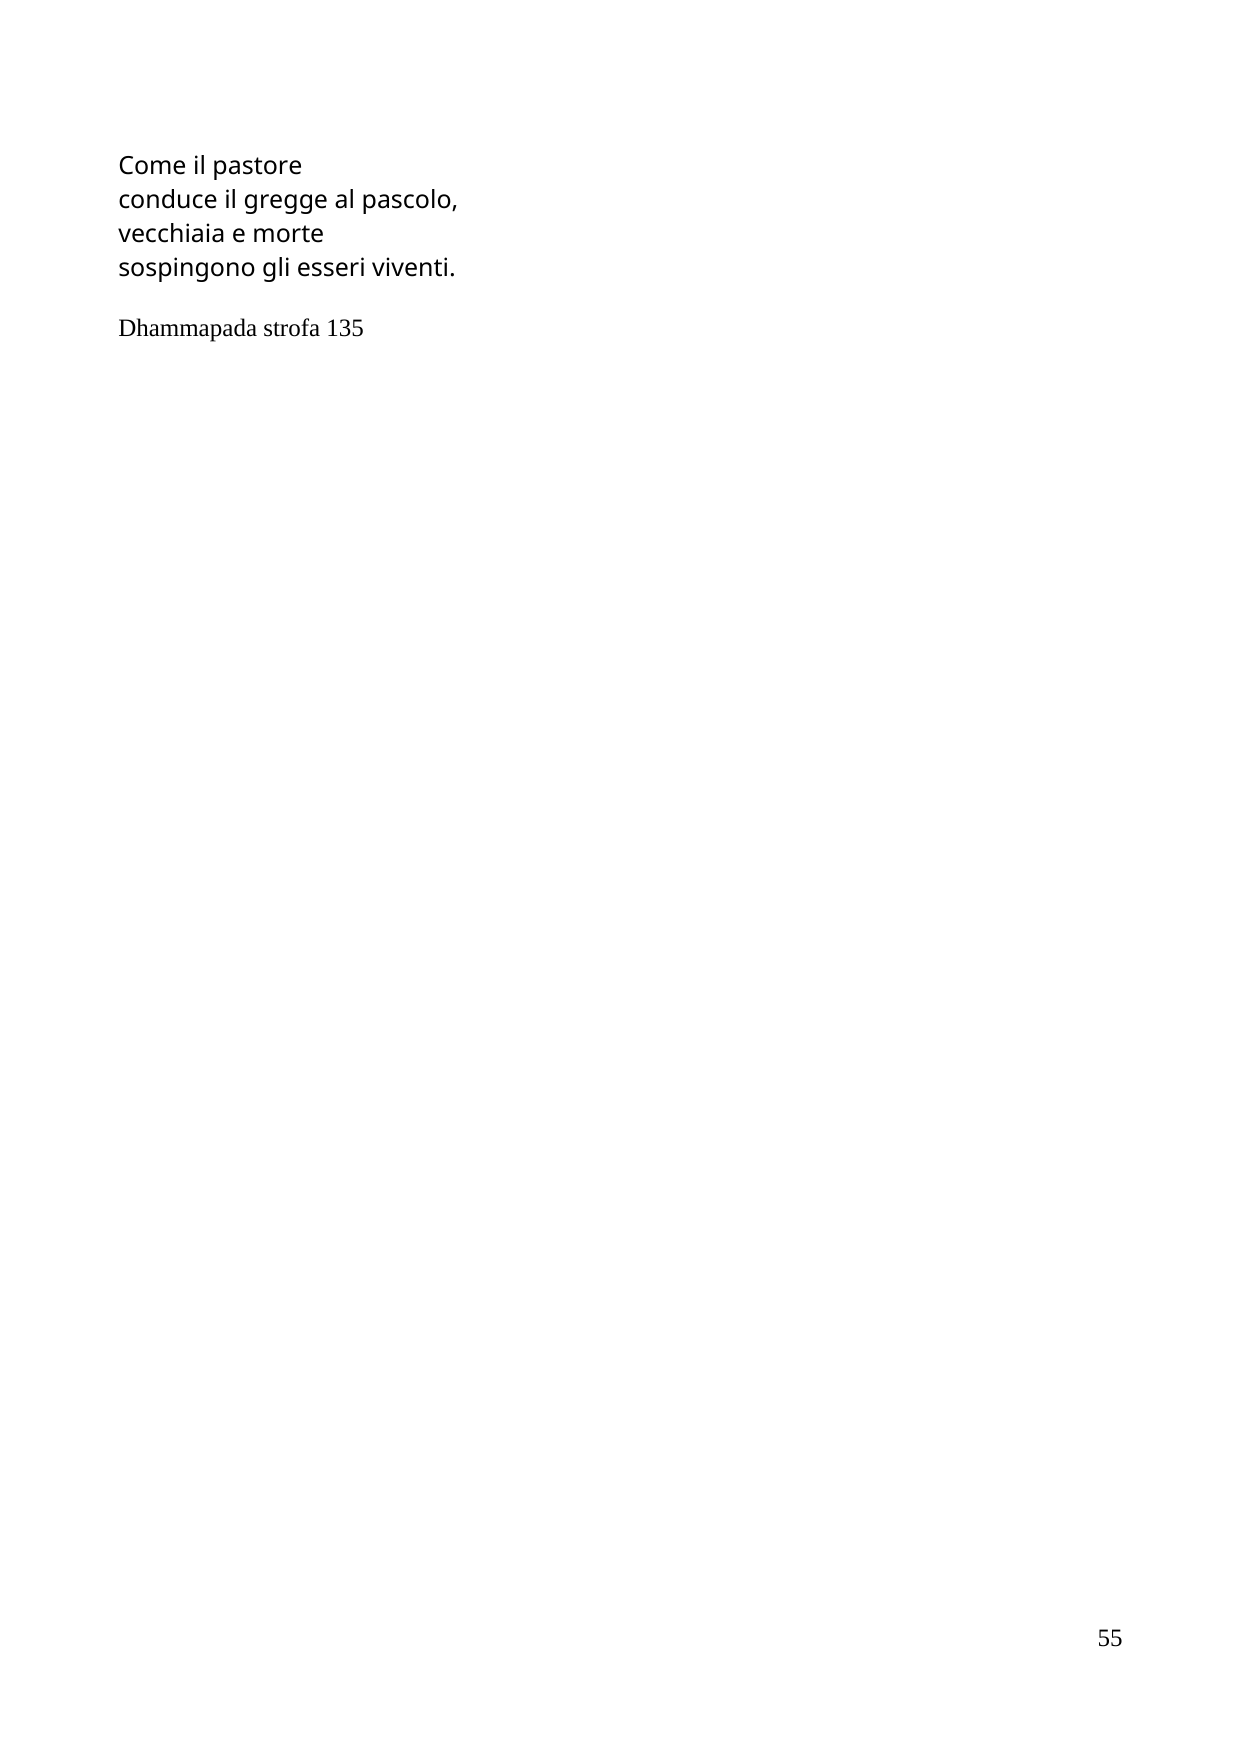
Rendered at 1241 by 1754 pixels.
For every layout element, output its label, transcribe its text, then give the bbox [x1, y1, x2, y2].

text Dhammapada strofa 135 [118, 313, 1122, 341]
text Come il pastore [118, 148, 1122, 182]
text vecchiaia e morte [118, 216, 1122, 250]
text conduce il gregge al pascolo, [118, 182, 1122, 216]
text sospingono gli esseri viventi. [118, 250, 1122, 284]
